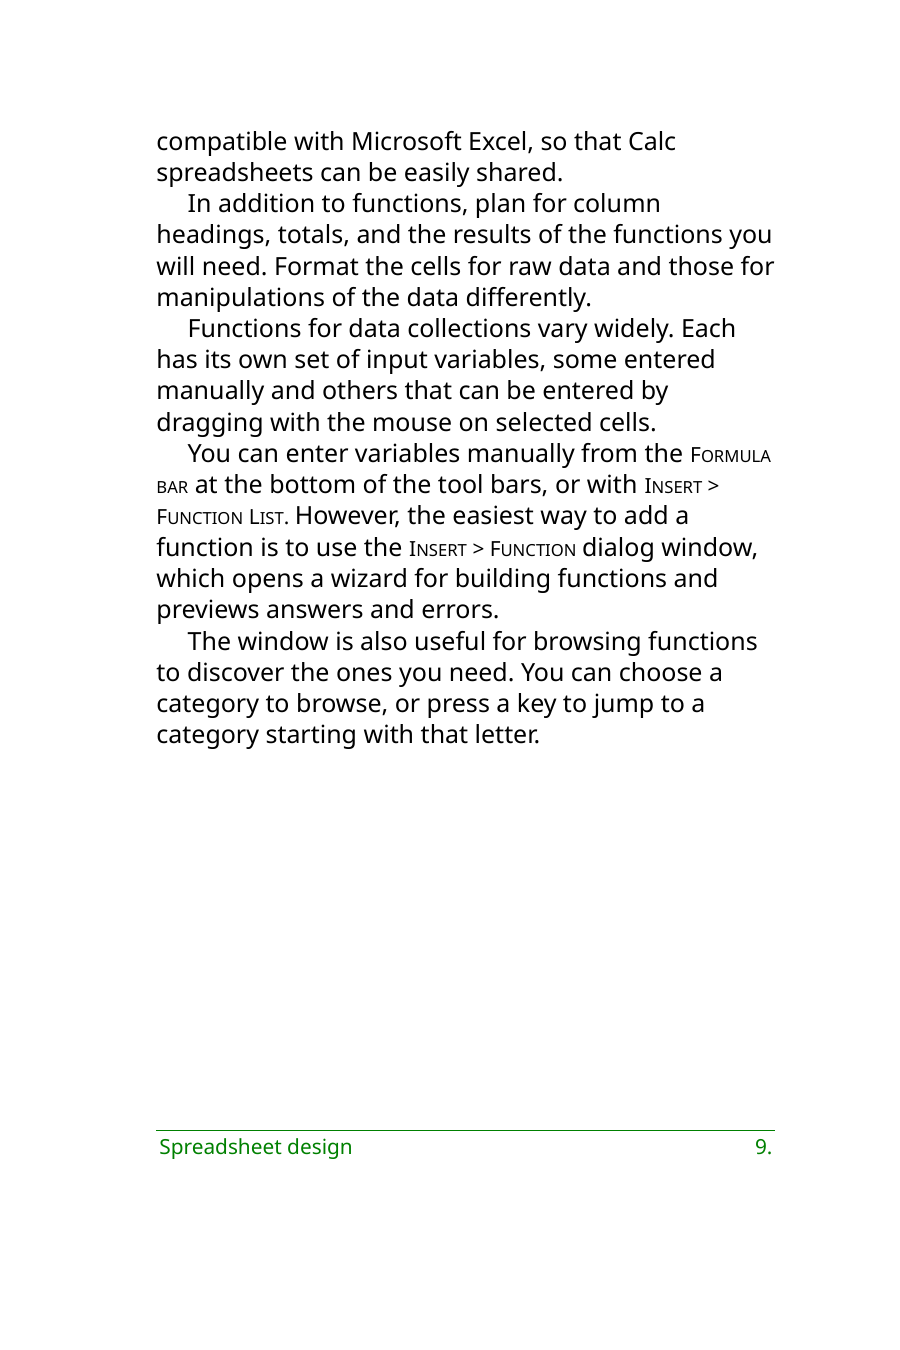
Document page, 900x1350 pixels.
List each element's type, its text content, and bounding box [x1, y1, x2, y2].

text In addition to functions, plan for column headings, totals, and the results of the functions you will need. Format the cells for raw data and those for manipulations of the data differently. [156, 187, 775, 312]
text The window is also useful for browsing functions to discover the ones you need. You can choose a category to browse, or press a key to jump to a category starting with that letter. [156, 625, 775, 750]
text compatible with Microsoft Excel, so that Calc spreadsheets can be easily shared. [156, 125, 775, 187]
text Functions for data collections vary widely. Each has its own set of input variables, some entered manually and others that can be entered by dragging with the mouse on selected cells. [156, 312, 775, 437]
text You can enter variables manually from the Formula bar at the bottom of the tool bars, or with Insert > Function List. However, the easiest way to add a function is to use the Insert > Function dialog window, which opens a wizard for building functions and previews answers and errors. [156, 437, 775, 625]
